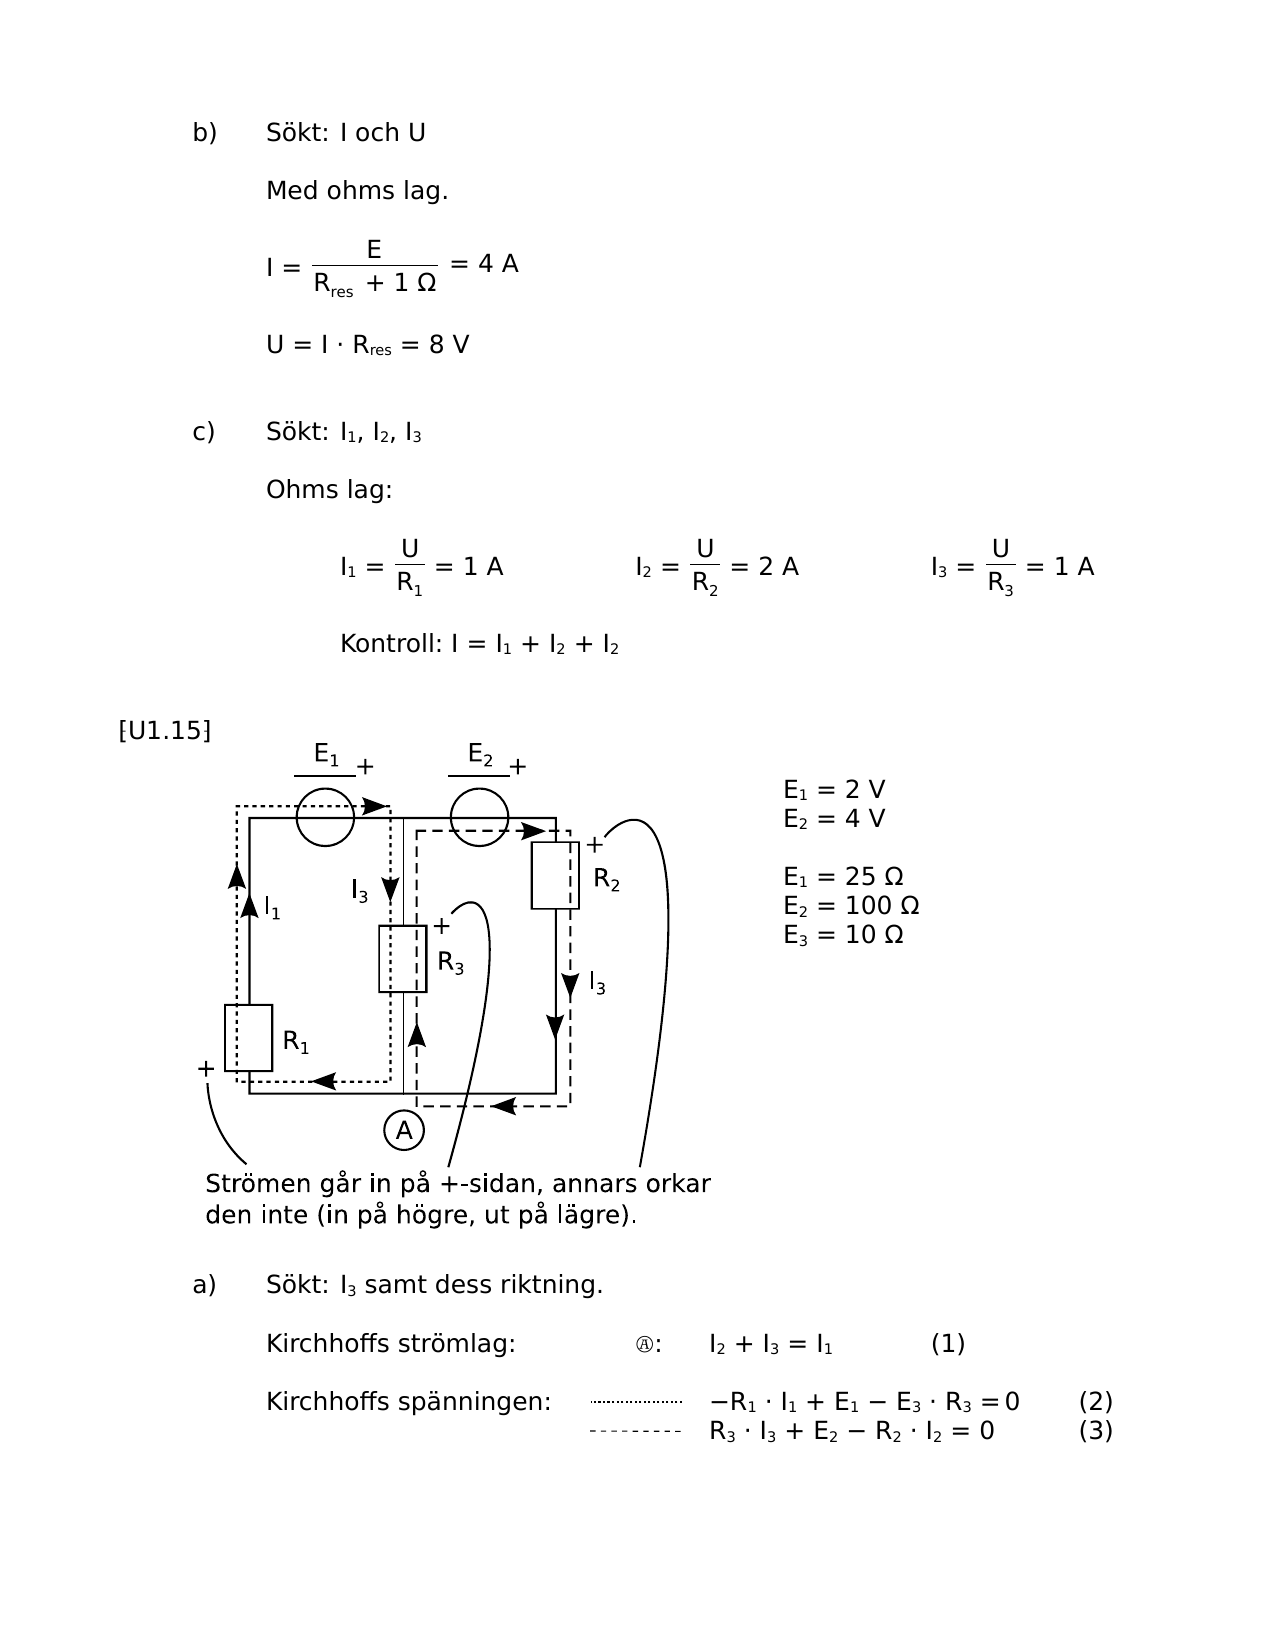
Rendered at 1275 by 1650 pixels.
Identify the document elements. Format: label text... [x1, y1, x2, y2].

text [506, 820, 554, 833]
text [251, 891, 403, 921]
text [118, 804, 298, 833]
text [418, 921, 488, 950]
text [557, 891, 667, 921]
text [251, 820, 299, 833]
text [118, 862, 235, 891]
text b) Sökt: I och U [118, 118, 1157, 147]
text ⁅U1.15⁆ [118, 716, 1157, 746]
text Med ohms lag. [118, 176, 1157, 206]
text [489, 921, 554, 950]
text E2 = 4 V [507, 804, 1157, 833]
text Kirchhoffs spänningen: −R1 ⋅ I1 + E1 − E3 ⋅ R3 = 0 (2) [118, 1387, 1157, 1416]
text R3 ⋅ I3 + E2 − R2 ⋅ I2 = 0 (3) [118, 1416, 1157, 1446]
text [557, 921, 667, 950]
text [404, 891, 554, 921]
text [238, 862, 248, 891]
text E1 = 2 V [118, 775, 1157, 804]
text [251, 921, 403, 950]
text E3 = 10 Ω [669, 921, 1157, 950]
text [364, 804, 452, 816]
text E2 = 100 Ω [669, 891, 1157, 921]
text Kontroll: I = I1 + I2 + I2 [118, 629, 1157, 658]
text I1 = = 1 A I2 = = 2 A I3 = = 1 A [118, 534, 1157, 600]
text [299, 820, 352, 833]
text [118, 891, 248, 921]
text [298, 804, 352, 816]
text a) Sökt: I3 samt dess riktning. [118, 1271, 1157, 1300]
text Kirchhoffs strömlag: Ⓐ: I2 + I3 = I1 (1) [118, 1329, 1157, 1358]
text U = I ⋅ Rres = 8 V [118, 330, 1157, 359]
text [251, 862, 403, 891]
text c) Sökt: I1, I2, I3 [118, 417, 1157, 446]
text [118, 921, 248, 950]
text [404, 862, 530, 891]
text [580, 862, 666, 891]
text [404, 820, 453, 833]
text E1 = 25 Ω [666, 862, 1157, 891]
text Ohms lag: [118, 476, 1157, 505]
text [453, 804, 507, 816]
text [352, 820, 403, 833]
text [453, 820, 506, 833]
text I = [118, 235, 1157, 301]
